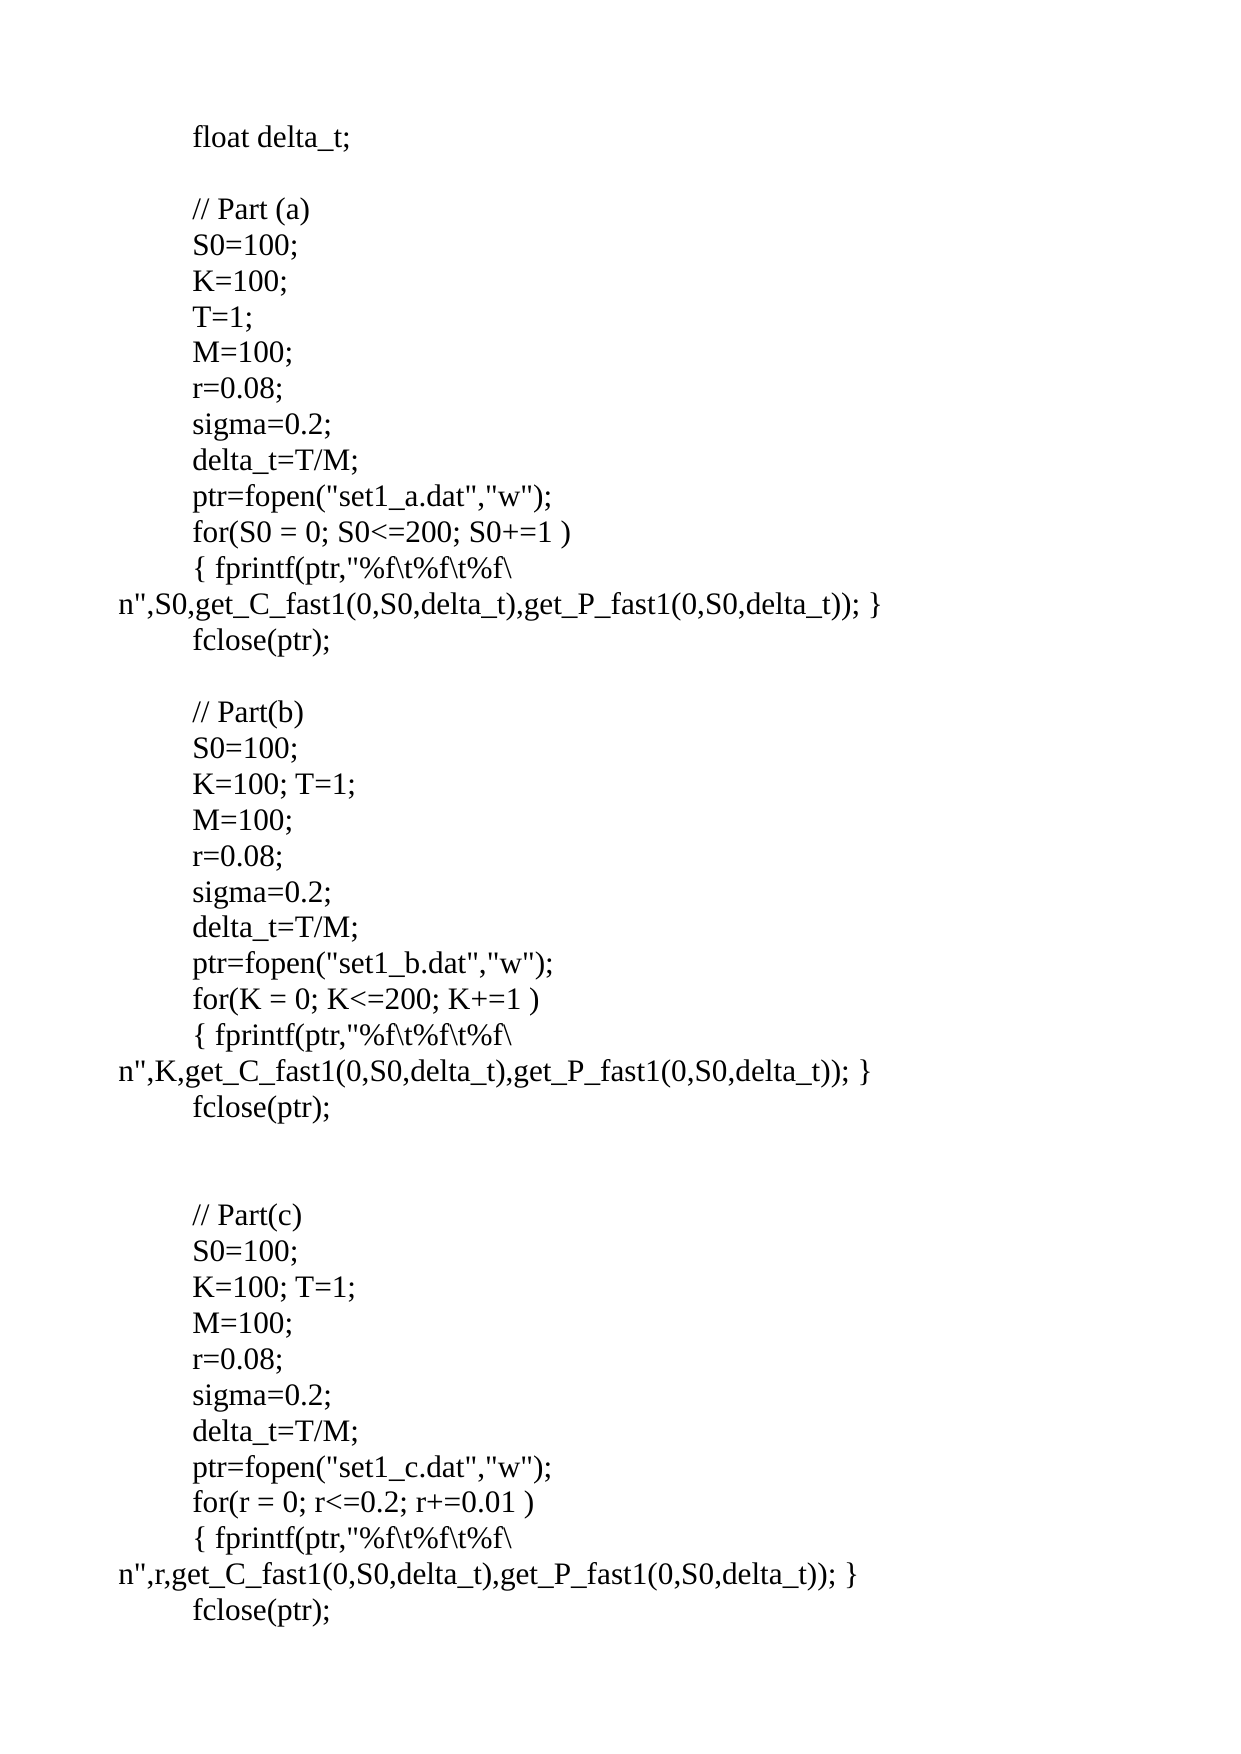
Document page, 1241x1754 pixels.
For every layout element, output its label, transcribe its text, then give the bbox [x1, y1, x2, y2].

text for(r = 0; r<=0.2; r+=0.01 ) [118, 1484, 1122, 1520]
text sigma=0.2; [118, 1376, 1122, 1412]
text { fprintf(ptr,"%f\t%f\t%f\n",K,get_C_fast1(0,S0,delta_t),get_P_fast1(0,S0,delta_t)); } [118, 1017, 1122, 1088]
text S0=100; [118, 729, 1122, 765]
text delta_t=T/M; [118, 909, 1122, 945]
text { fprintf(ptr,"%f\t%f\t%f\n",r,get_C_fast1(0,S0,delta_t),get_P_fast1(0,S0,delta_t)); } [118, 1520, 1122, 1592]
text delta_t=T/M; [118, 442, 1122, 477]
text K=100; [118, 262, 1122, 298]
text sigma=0.2; [118, 873, 1122, 909]
text r=0.08; [118, 837, 1122, 873]
text // Part(c) [118, 1196, 1122, 1232]
text S0=100; [118, 1232, 1122, 1268]
text float delta_t; [118, 118, 1122, 154]
text for(S0 = 0; S0<=200; S0+=1 ) [118, 513, 1122, 549]
text delta_t=T/M; [118, 1412, 1122, 1448]
text K=100; T=1; [118, 765, 1122, 801]
text ptr=fopen("set1_b.dat","w"); [118, 945, 1122, 981]
text M=100; [118, 1304, 1122, 1340]
text K=100; T=1; [118, 1268, 1122, 1304]
text fclose(ptr); [118, 1592, 1122, 1627]
text // Part (a) [118, 190, 1122, 226]
text fclose(ptr); [118, 1088, 1122, 1124]
text M=100; [118, 334, 1122, 370]
text T=1; [118, 298, 1122, 334]
text sigma=0.2; [118, 406, 1122, 442]
text for(K = 0; K<=200; K+=1 ) [118, 981, 1122, 1017]
text ptr=fopen("set1_a.dat","w"); [118, 477, 1122, 513]
text r=0.08; [118, 1340, 1122, 1376]
text { fprintf(ptr,"%f\t%f\t%f\n",S0,get_C_fast1(0,S0,delta_t),get_P_fast1(0,S0,delta_t)); } [118, 549, 1122, 621]
text ptr=fopen("set1_c.dat","w"); [118, 1448, 1122, 1484]
text r=0.08; [118, 370, 1122, 406]
text // Part(b) [118, 693, 1122, 729]
text fclose(ptr); [118, 621, 1122, 657]
text S0=100; [118, 226, 1122, 262]
text M=100; [118, 801, 1122, 837]
